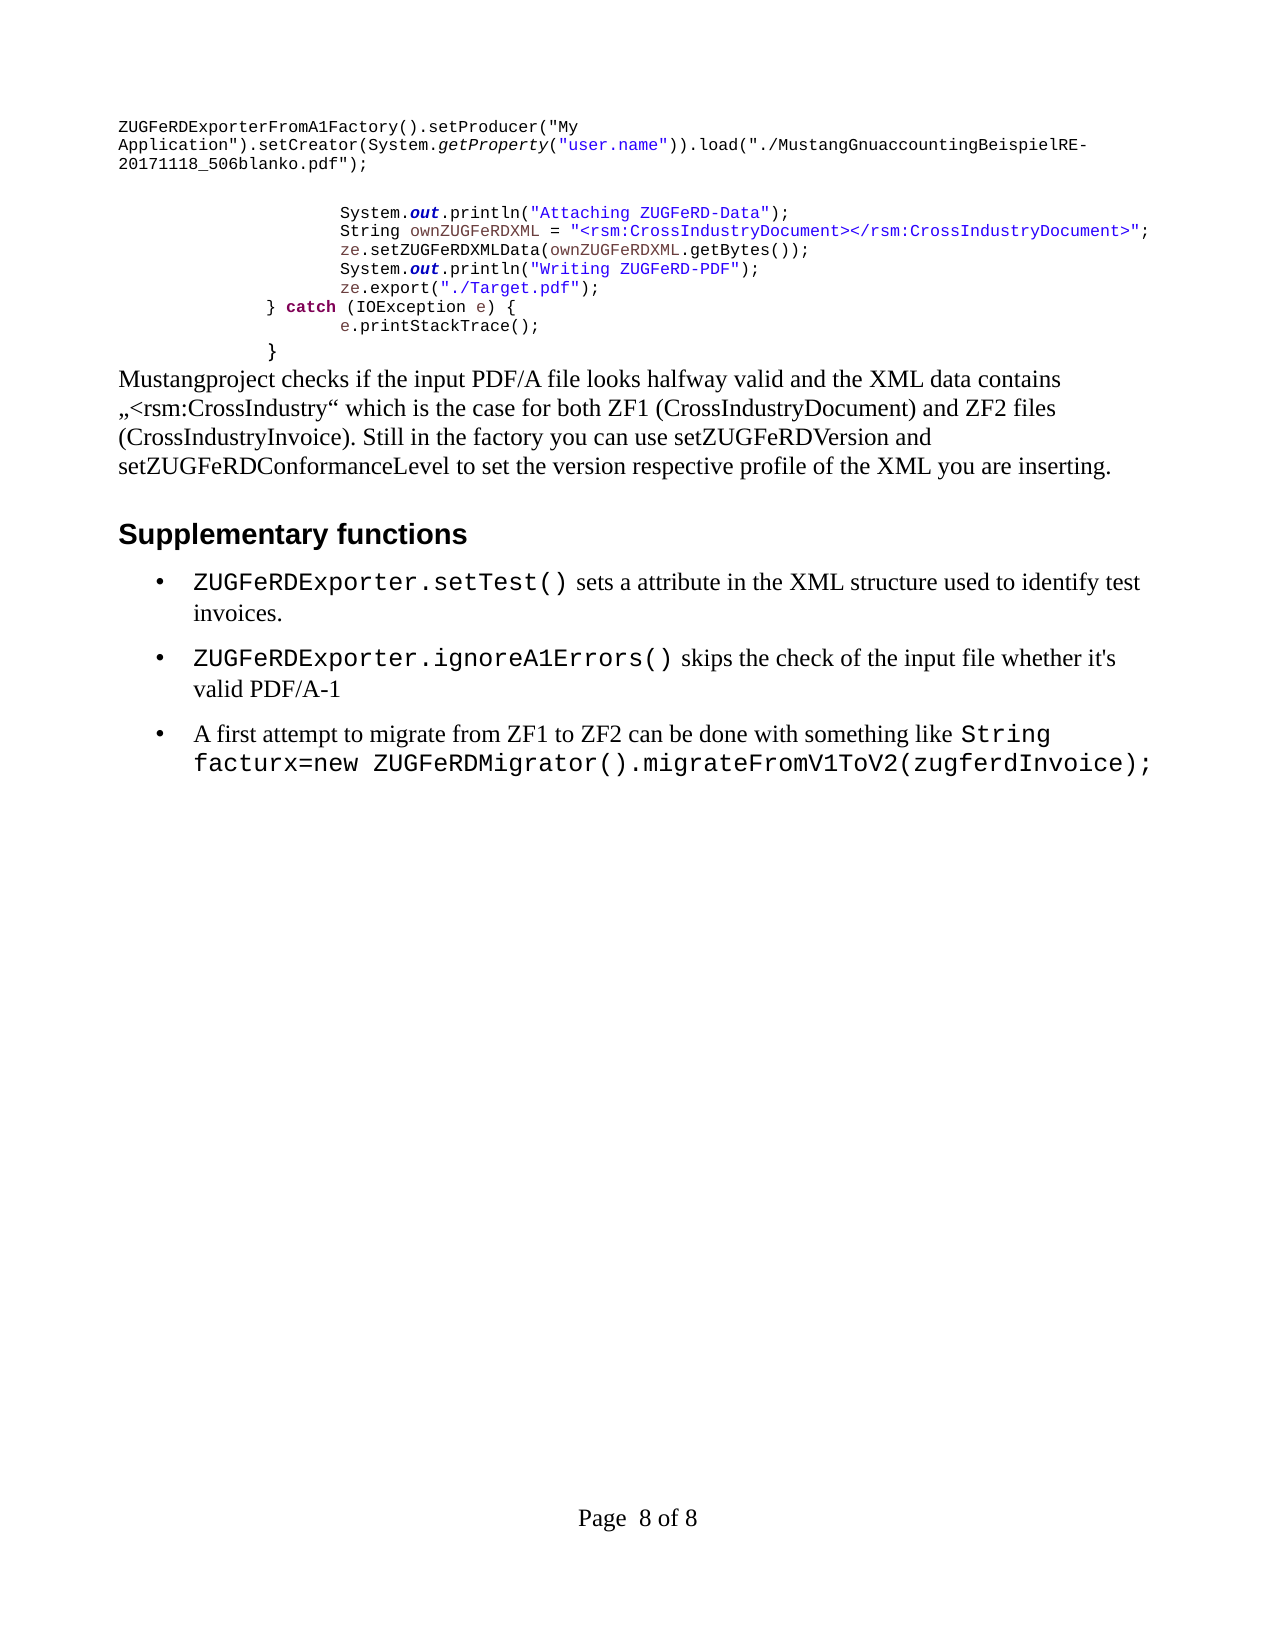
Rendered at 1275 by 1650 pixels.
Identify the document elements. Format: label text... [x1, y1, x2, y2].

subtitle Supplementary functions [118, 517, 1157, 551]
list ZUGFeRDExporter.setTest() sets a attribute in the XML structure used to identify test invoices. [156, 563, 1157, 627]
text String ownZUGFeRDXML = "<rsm:CrossIndustryDocument></rsm:CrossIndustryDocument>"; [118, 223, 1157, 242]
list A first attempt to migrate from ZF1 to ZF2 can be done with something like String facturx=new ZUGFeRDMigrator().migrateFromV1ToV2(zugferdInvoice); [156, 715, 1157, 779]
text ze.setZUGFeRDXMLData(ownZUGFeRDXML.getBytes()); [118, 242, 1157, 261]
text ZUGFeRDExporterFromA1Factory().setProducer("My [118, 118, 1157, 137]
text Mustangproject checks if the input PDF/A file looks halfway valid and the XML data contains „<rsm:CrossIndustry“ which is the case for both ZF1 (CrossIndustryDocument) and ZF2 files (CrossIndustryInvoice). Still in the factory you can use setZUGFeRDVersion and setZUGFeRDConformanceLevel to set the version respective profile of the XML you are inserting. [118, 364, 1157, 479]
text Application").setCreator(System.getProperty("user.name")).load("./MustangGnuaccountingBeispielRE-20171118_506blanko.pdf"); [118, 137, 1157, 175]
text e.printStackTrace(); [118, 317, 1157, 336]
text } [118, 336, 1157, 364]
text } catch (IOException e) { [118, 298, 1157, 317]
list ZUGFeRDExporter.ignoreA1Errors() skips the check of the input file whether it's valid PDF/A-1 [156, 639, 1157, 703]
text System.out.println("Attaching ZUGFeRD-Data"); [118, 204, 1157, 223]
text System.out.println("Writing ZUGFeRD-PDF"); [118, 261, 1157, 279]
text ze.export("./Target.pdf"); [118, 279, 1157, 298]
